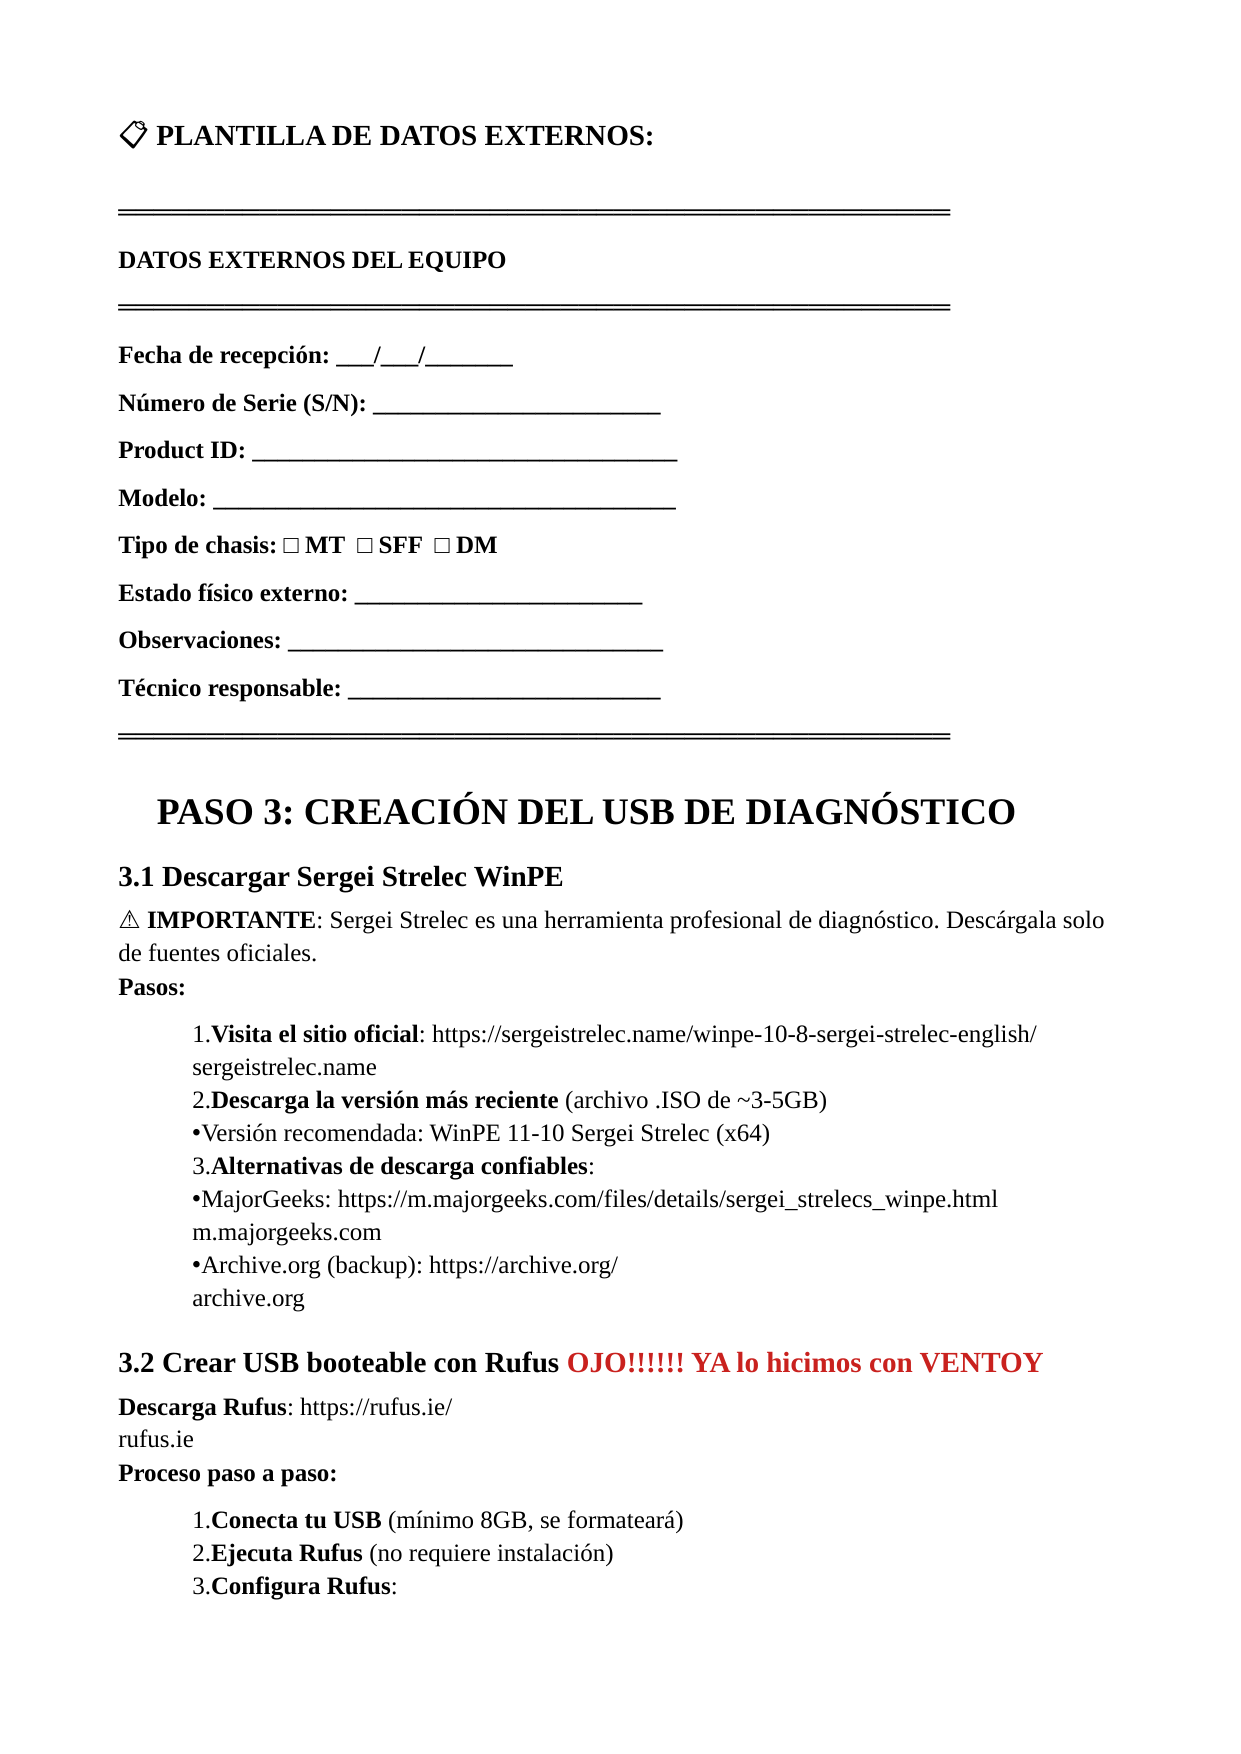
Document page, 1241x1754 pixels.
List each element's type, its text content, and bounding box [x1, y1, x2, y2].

text Estado físico externo: _______________________ [118, 578, 1122, 607]
list Alternativas de descarga confiables: [118, 1151, 1122, 1180]
subtitle 3.1 Descargar Sergei Strelec WinPE [118, 859, 1122, 893]
text ═══════════════════════════════════════════════ [118, 164, 1122, 226]
list archive.org [118, 1283, 1122, 1312]
list Ejecuta Rufus (no requiere instalación) [118, 1538, 1122, 1567]
text Número de Serie (S/N): _______________________ [118, 388, 1122, 416]
list Conecta tu USB (mínimo 8GB, se formateará) [118, 1505, 1122, 1534]
text ═══════════════════════════════════════════════ [118, 721, 1122, 749]
list sergeistrelec.name [118, 1052, 1122, 1081]
list m.majorgeeks.com [118, 1217, 1122, 1246]
text Modelo: _____________________________________ [118, 483, 1122, 512]
list MajorGeeks: https://m.majorgeeks.com/files/details/sergei_strelecs_winpe.html [118, 1184, 1122, 1213]
list Visita el sitio oficial: https://sergeistrelec.name/winpe-10-8-sergei-strelec-english/ [118, 1019, 1122, 1048]
subtitle 3.2 Crear USB booteable con Rufus OJO!!!!!! YA lo hicimos con VENTOY [118, 1346, 1122, 1379]
subtitle 💾 PASO 3: CREACIÓN DEL USB DE DIAGNÓSTICO [118, 789, 1122, 832]
text Observaciones: ______________________________ [118, 626, 1122, 654]
text Proceso paso a paso: [118, 1458, 1122, 1486]
text DATOS EXTERNOS DEL EQUIPO [118, 245, 1122, 273]
text Fecha de recepción: ___/___/_______ [118, 340, 1122, 369]
list Descarga la versión más reciente (archivo .ISO de ~3-5GB) [118, 1085, 1122, 1114]
text Product ID: __________________________________ [118, 435, 1122, 464]
text ⚠️ IMPORTANTE: Sergei Strelec es una herramienta profesional de diagnóstico. Descárgala solo de fuentes oficiales. [118, 906, 1122, 967]
text Pasos: [118, 972, 1122, 1000]
text ═══════════════════════════════════════════════ [118, 292, 1122, 321]
text Técnico responsable: _________________________ [118, 673, 1122, 702]
list Versión recomendada: WinPE 11-10 Sergei Strelec (x64) [118, 1118, 1122, 1147]
text Tipo de chasis: □ MT □ SFF □ DM [118, 530, 1122, 559]
text rufus.ie [118, 1424, 1122, 1453]
list Archive.org (backup): https://archive.org/ [118, 1250, 1122, 1279]
subtitle 📋 PLANTILLA DE DATOS EXTERNOS: [118, 118, 1122, 152]
list Configura Rufus: [118, 1571, 1122, 1600]
text Descarga Rufus: https://rufus.ie/ [118, 1392, 1122, 1420]
